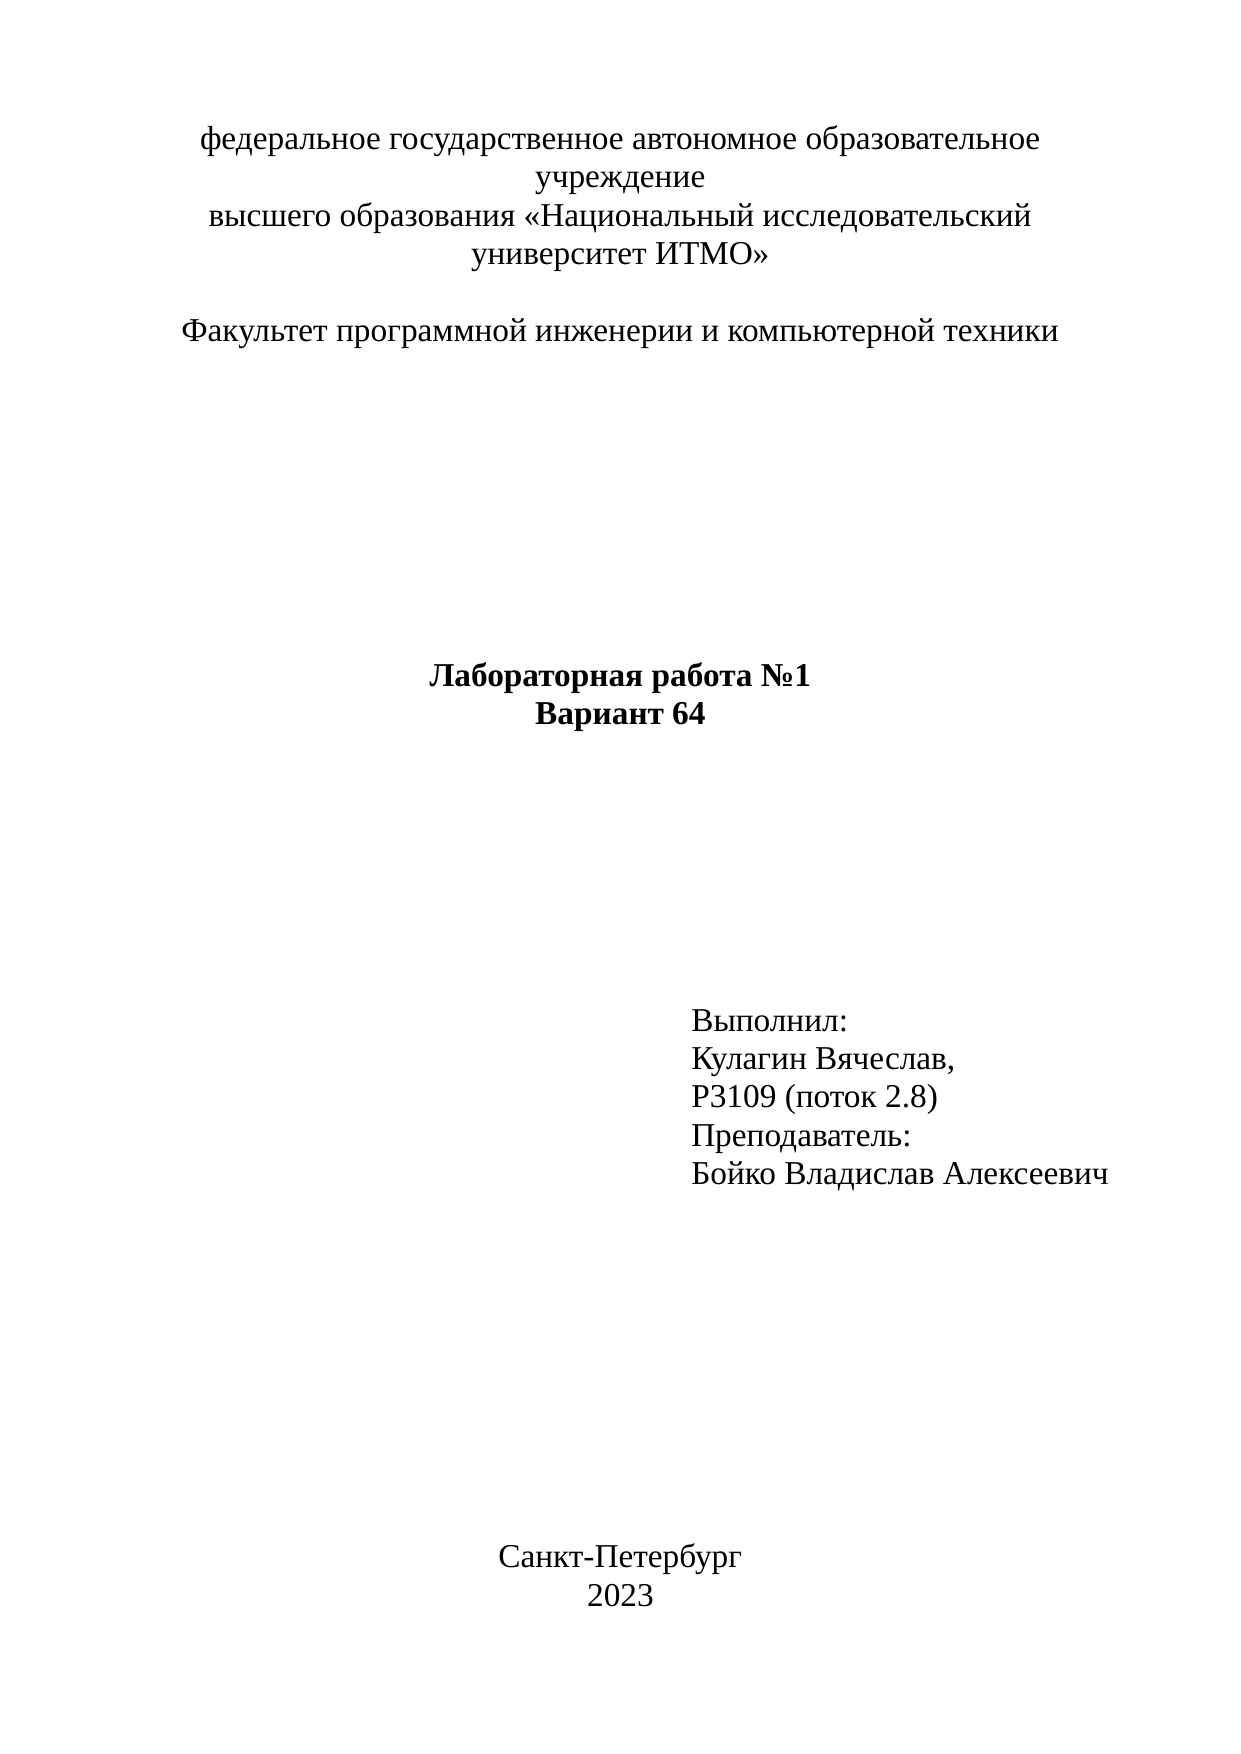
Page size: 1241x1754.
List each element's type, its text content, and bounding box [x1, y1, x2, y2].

text Факультет программной инженерии и компьютерной техники [118, 310, 1122, 348]
text Преподаватель: [118, 1115, 1122, 1153]
text P3109 (поток 2.8) [118, 1076, 1122, 1115]
text Выполнил: [118, 1000, 1122, 1038]
text Лабораторная работа №1 [118, 655, 1122, 693]
text федеральное государственное автономное образовательное учреждение [118, 118, 1122, 195]
text Вариант 64 [118, 693, 1122, 731]
text Санкт-Петербург [118, 1536, 1122, 1575]
text высшего образования «Национальный исследовательский университет ИТМО» [118, 195, 1122, 271]
text Кулагин Вячеслав, [118, 1038, 1122, 1076]
text 2023 [118, 1575, 1122, 1613]
text Бойко Владислав Алексеевич [118, 1153, 1122, 1191]
